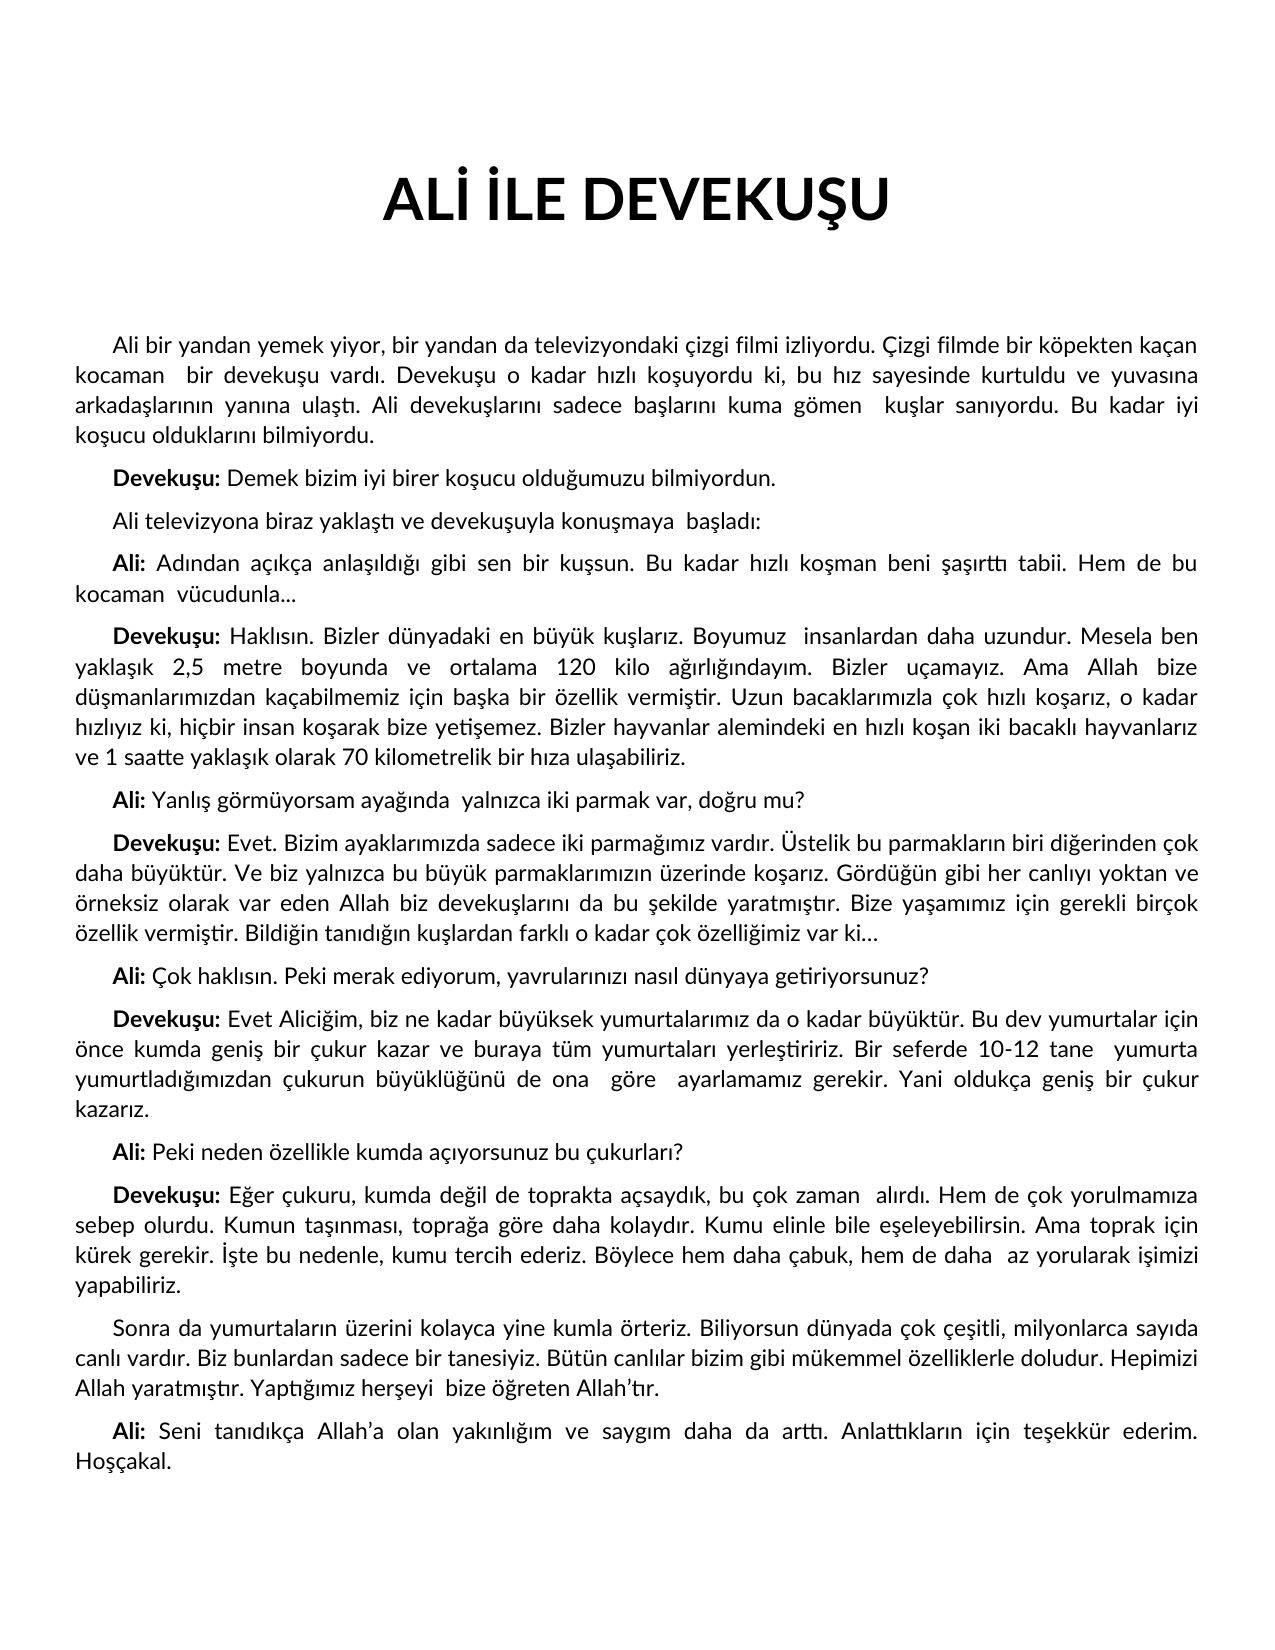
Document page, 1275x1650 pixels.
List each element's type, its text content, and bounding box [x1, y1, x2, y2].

text Devekuşu: Eğer çukuru, kumda değil de toprakta açsaydık, bu çok zaman alırdı. Hem de çok yorulmamıza sebep olurdu. Kumun taşınması, toprağa göre daha kolaydır. Kumu elinle bile eşeleyebilirsin. Ama toprak için kürek gerekir. İşte bu nedenle, kumu tercih ederiz. Böylece hem daha çabuk, hem de daha az yorularak işimizi yapabiliriz. [75, 1180, 1200, 1298]
text Sonra da yumurtaların üzerini kolayca yine kumla örteriz. Biliyorsun dünyada çok çeşitli, milyonlarca sayıda canlı vardır. Biz bunlardan sadece bir tanesiyiz. Bütün canlılar bizim gibi mükemmel özelliklerle doludur. Hepimizi Allah yaratmıştır. Yaptığımız herşeyi bize öğreten Allah’tır. [75, 1314, 1200, 1402]
text Devekuşu: Haklısın. Bizler dünyadaki en büyük kuşlarız. Boyumuz insanlardan daha uzundur. Mesela ben yaklaşık 2,5 metre boyunda ve ortalama 120 kilo ağırlığındayım. Bizler uçamayız. Ama Allah bize düşmanlarımızdan kaçabilmemiz için başka bir özellik vermiştir. Uzun bacaklarımızla çok hızlı koşarız, o kadar hızlıyız ki, hiçbir insan koşarak bize yetişemez. Bizler hayvanlar alemindeki en hızlı koşan iki bacaklı hayvanlarız ve 1 saatte yaklaşık olarak 70 kilometrelik bir hıza ulaşabiliriz. [75, 622, 1200, 770]
text Ali bir yandan yemek yiyor, bir yandan da televizyondaki çizgi filmi izliyordu. Çizgi filmde bir köpekten kaçan kocaman bir devekuşu vardı. Devekuşu o kadar hızlı koşuyordu ki, bu hız sayesinde kurtuldu ve yuvasına arkadaşlarının yanına ulaştı. Ali devekuşlarını sadece başlarını kuma gömen kuşlar sanıyordu. Bu kadar iyi koşucu olduklarını bilmiyordu. [75, 330, 1200, 448]
text Ali: Seni tanıdıkça Allah’a olan yakınlığım ve saygım daha da arttı. Anlattıkların için teşekkür ederim. Hoşçakal. [75, 1417, 1200, 1474]
subtitle ALİ İLE DEVEKUŞU [75, 162, 1200, 232]
text Ali: Adından açıkça anlaşıldığı gibi sen bir kuşsun. Bu kadar hızlı koşman beni şaşırttı tabii. Hem de bu kocaman vücudunla... [75, 549, 1200, 607]
text Ali televizyona biraz yaklaştı ve devekuşuyla konuşmaya başladı: [75, 506, 1200, 534]
text Devekuşu: Evet Aliciğim, biz ne kadar büyüksek yumurtalarımız da o kadar büyüktür. Bu dev yumurtalar için önce kumda geniş bir çukur kazar ve buraya tüm yumurtaları yerleştiririz. Bir seferde 10-12 tane yumurta yumurtladığımızdan çukurun büyüklüğünü de ona göre ayarlamamız gerekir. Yani oldukça geniş bir çukur kazarız. [75, 1004, 1200, 1122]
text Devekuşu: Demek bizim iyi birer koşucu olduğumuzu bilmiyordun. [75, 464, 1200, 491]
text Ali: Çok haklısın. Peki merak ediyorum, yavrularınızı nasıl dünyaya getiriyorsunuz? [75, 962, 1200, 989]
text Devekuşu: Evet. Bizim ayaklarımızda sadece iki parmağımız vardır. Üstelik bu parmakların biri diğerinden çok daha büyüktür. Ve biz yalnızca bu büyük parmaklarımızın üzerinde koşarız. Gördüğün gibi her canlıyı yoktan ve örneksiz olarak var eden Allah biz devekuşlarını da bu şekilde yaratmıştır. Bize yaşamımız için gerekli birçok özellik vermiştir. Bildiğin tanıdığın kuşlardan farklı o kadar çok özelliğimiz var ki… [75, 828, 1200, 946]
text Ali: Peki neden özellikle kumda açıyorsunuz bu çukurları? [75, 1138, 1200, 1165]
text Ali: Yanlış görmüyorsam ayağında yalnızca iki parmak var, doğru mu? [75, 786, 1200, 813]
